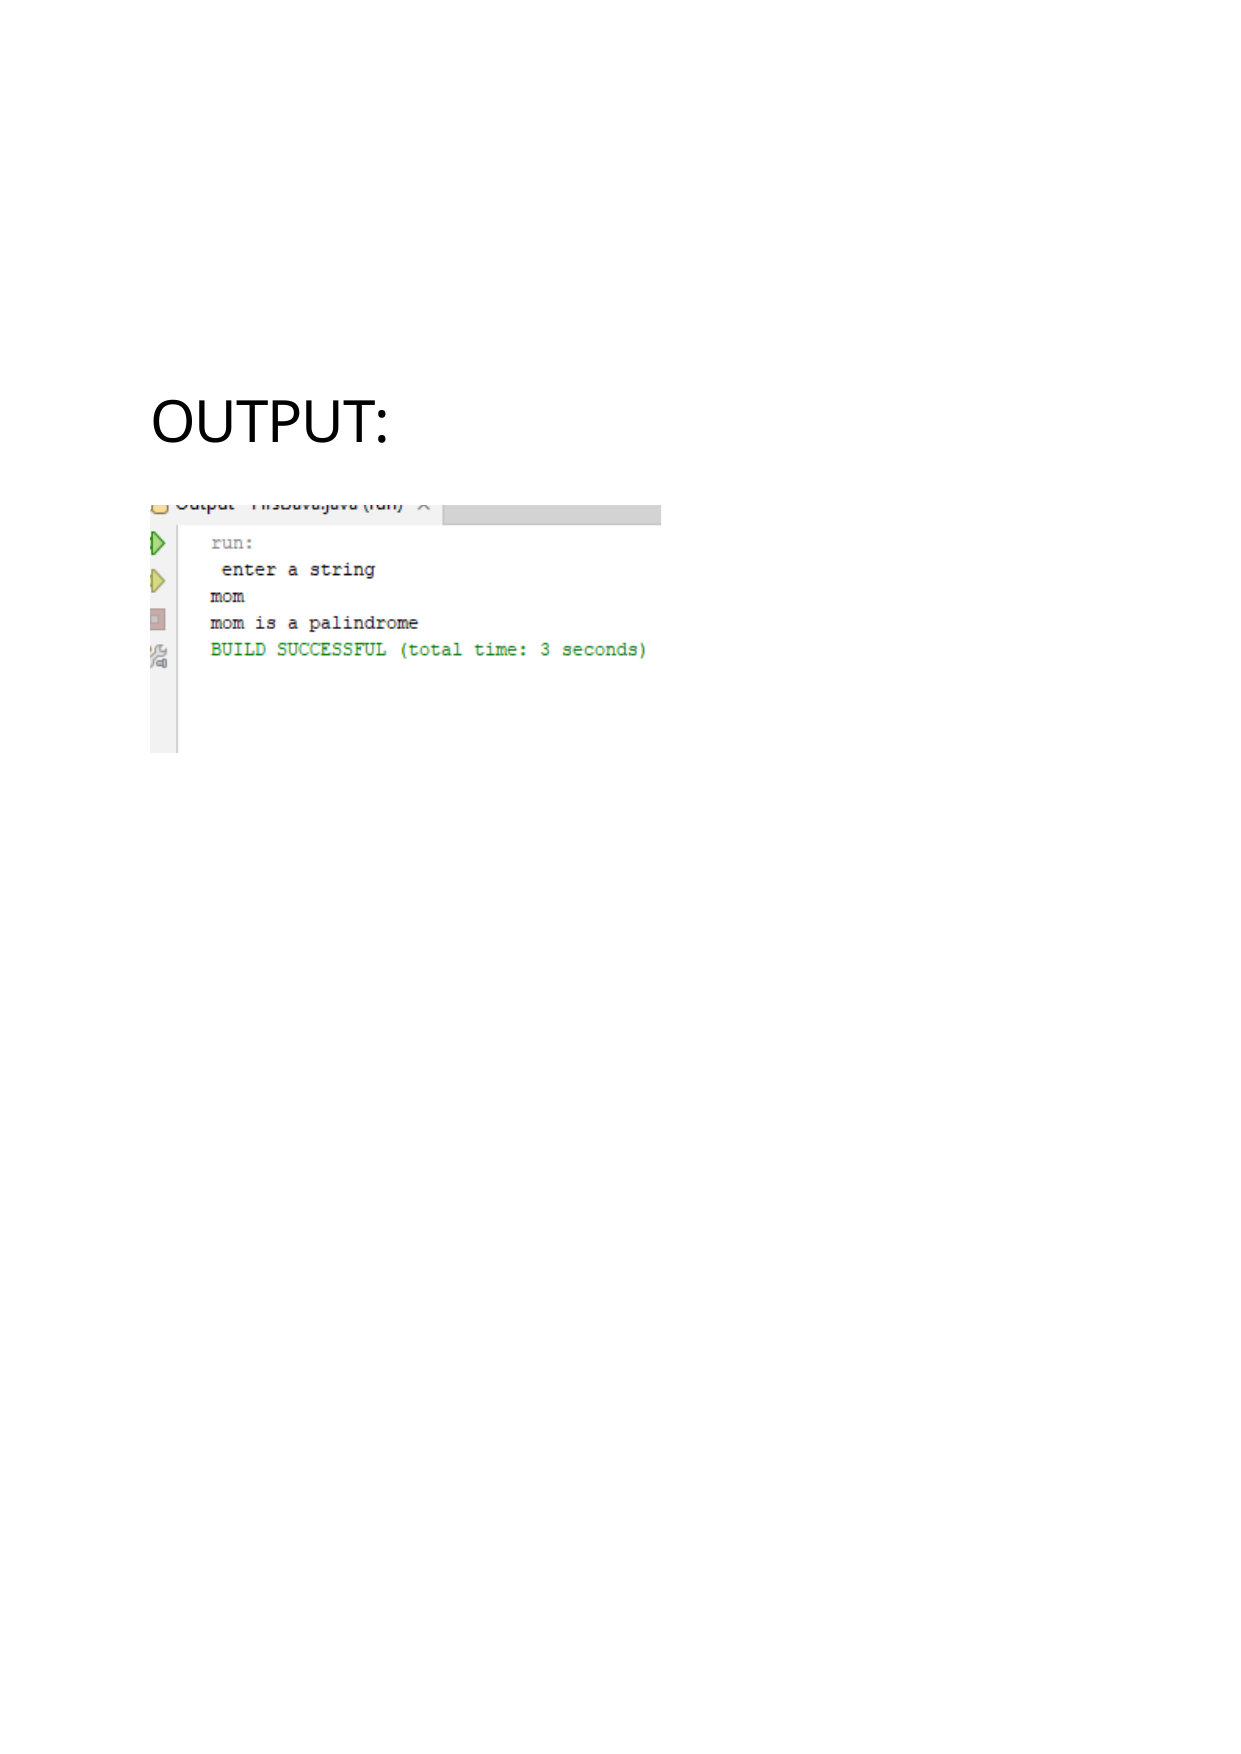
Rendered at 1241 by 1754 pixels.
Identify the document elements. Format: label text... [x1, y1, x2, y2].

title OUTPUT: [150, 380, 1090, 460]
